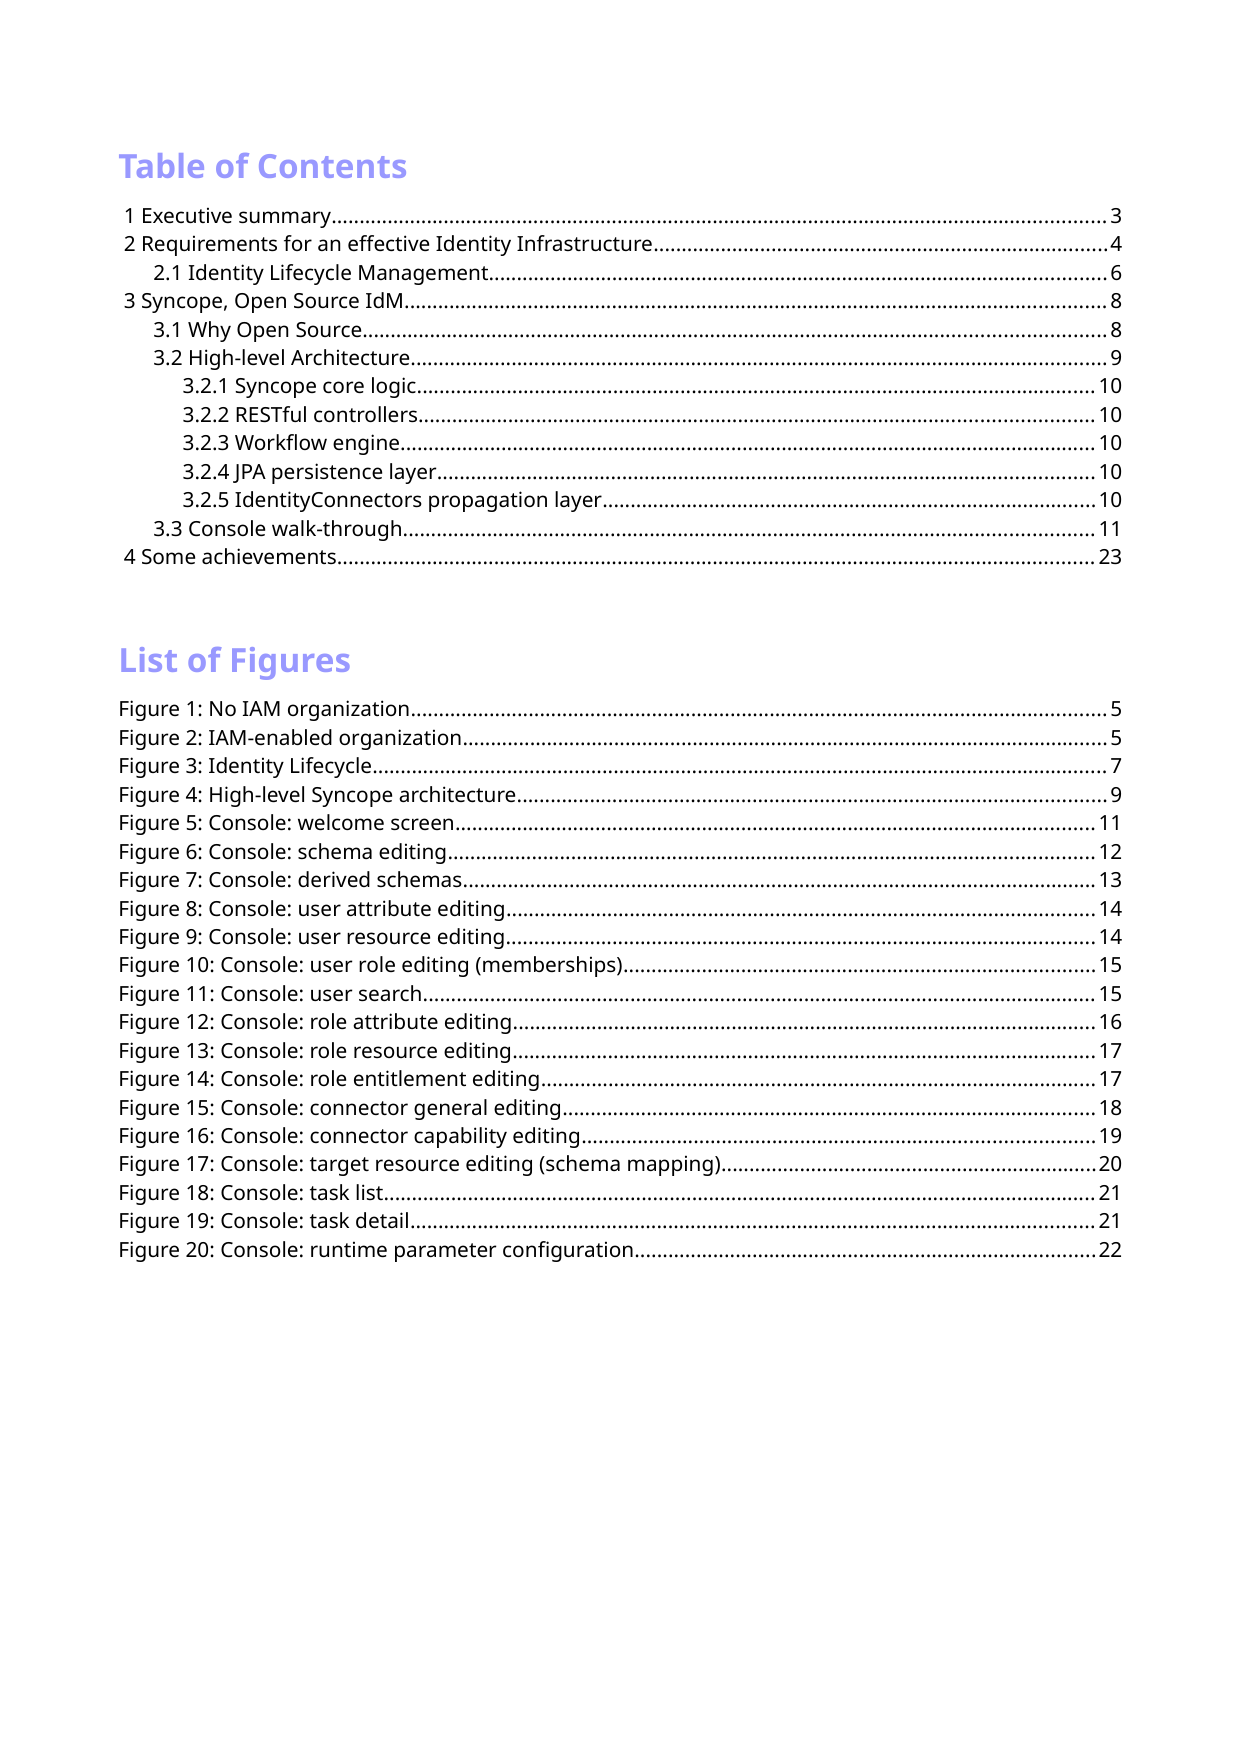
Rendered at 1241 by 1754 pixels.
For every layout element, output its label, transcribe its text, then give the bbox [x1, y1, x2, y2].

text Figure 8: Console: user attribute editing 14 [118, 894, 1122, 922]
text Figure 4: High-level Syncope architecture 9 [118, 780, 1122, 808]
text Figure 5: Console: welcome screen 11 [118, 808, 1122, 837]
text Figure 6: Console: schema editing 12 [118, 837, 1122, 865]
text 3.2.2 RESTful controllers 10 [177, 400, 1122, 428]
text Figure 12: Console: role attribute editing 16 [118, 1007, 1122, 1036]
text Figure 15: Console: connector general editing 18 [118, 1093, 1122, 1121]
text Figure 1: No IAM organization 5 [118, 694, 1122, 723]
text 4 Some achievements 23 [118, 542, 1122, 571]
text 3.2.1 Syncope core logic 10 [177, 372, 1122, 400]
text Figure 17: Console: target resource editing (schema mapping) 20 [118, 1149, 1122, 1178]
text Figure 3: Identity Lifecycle 7 [118, 751, 1122, 780]
text 3.3 Console walk-through 11 [148, 514, 1122, 542]
text Figure 7: Console: derived schemas 13 [118, 865, 1122, 894]
text Figure 19: Console: task detail 21 [118, 1206, 1122, 1235]
text Figure 11: Console: user search 15 [118, 979, 1122, 1007]
text 3.2.5 IdentityConnectors propagation layer 10 [177, 485, 1122, 514]
text 3 Syncope, Open Source IdM 8 [118, 286, 1122, 315]
text Figure 9: Console: user resource editing 14 [118, 922, 1122, 951]
text Figure 13: Console: role resource editing 17 [118, 1036, 1122, 1064]
text Figure 14: Console: role entitlement editing 17 [118, 1064, 1122, 1093]
text 2.1 Identity Lifecycle Management 6 [148, 258, 1122, 286]
text 3.1 Why Open Source 8 [148, 315, 1122, 343]
text 3.2.3 Workflow engine 10 [177, 428, 1122, 457]
subtitle Table of Contents [118, 143, 1122, 188]
text Figure 16: Console: connector capability editing 19 [118, 1121, 1122, 1149]
subtitle List of Figures [118, 637, 1122, 682]
text 1 Executive summary 3 [118, 201, 1122, 229]
text 2 Requirements for an effective Identity Infrastructure 4 [118, 229, 1122, 258]
text Figure 2: IAM-enabled organization 5 [118, 723, 1122, 751]
text Figure 10: Console: user role editing (memberships) 15 [118, 951, 1122, 979]
text Figure 18: Console: task list 21 [118, 1178, 1122, 1206]
text Figure 20: Console: runtime parameter configuration 22 [118, 1235, 1122, 1263]
text 3.2 High-level Architecture 9 [148, 343, 1122, 372]
text 3.2.4 JPA persistence layer 10 [177, 457, 1122, 485]
